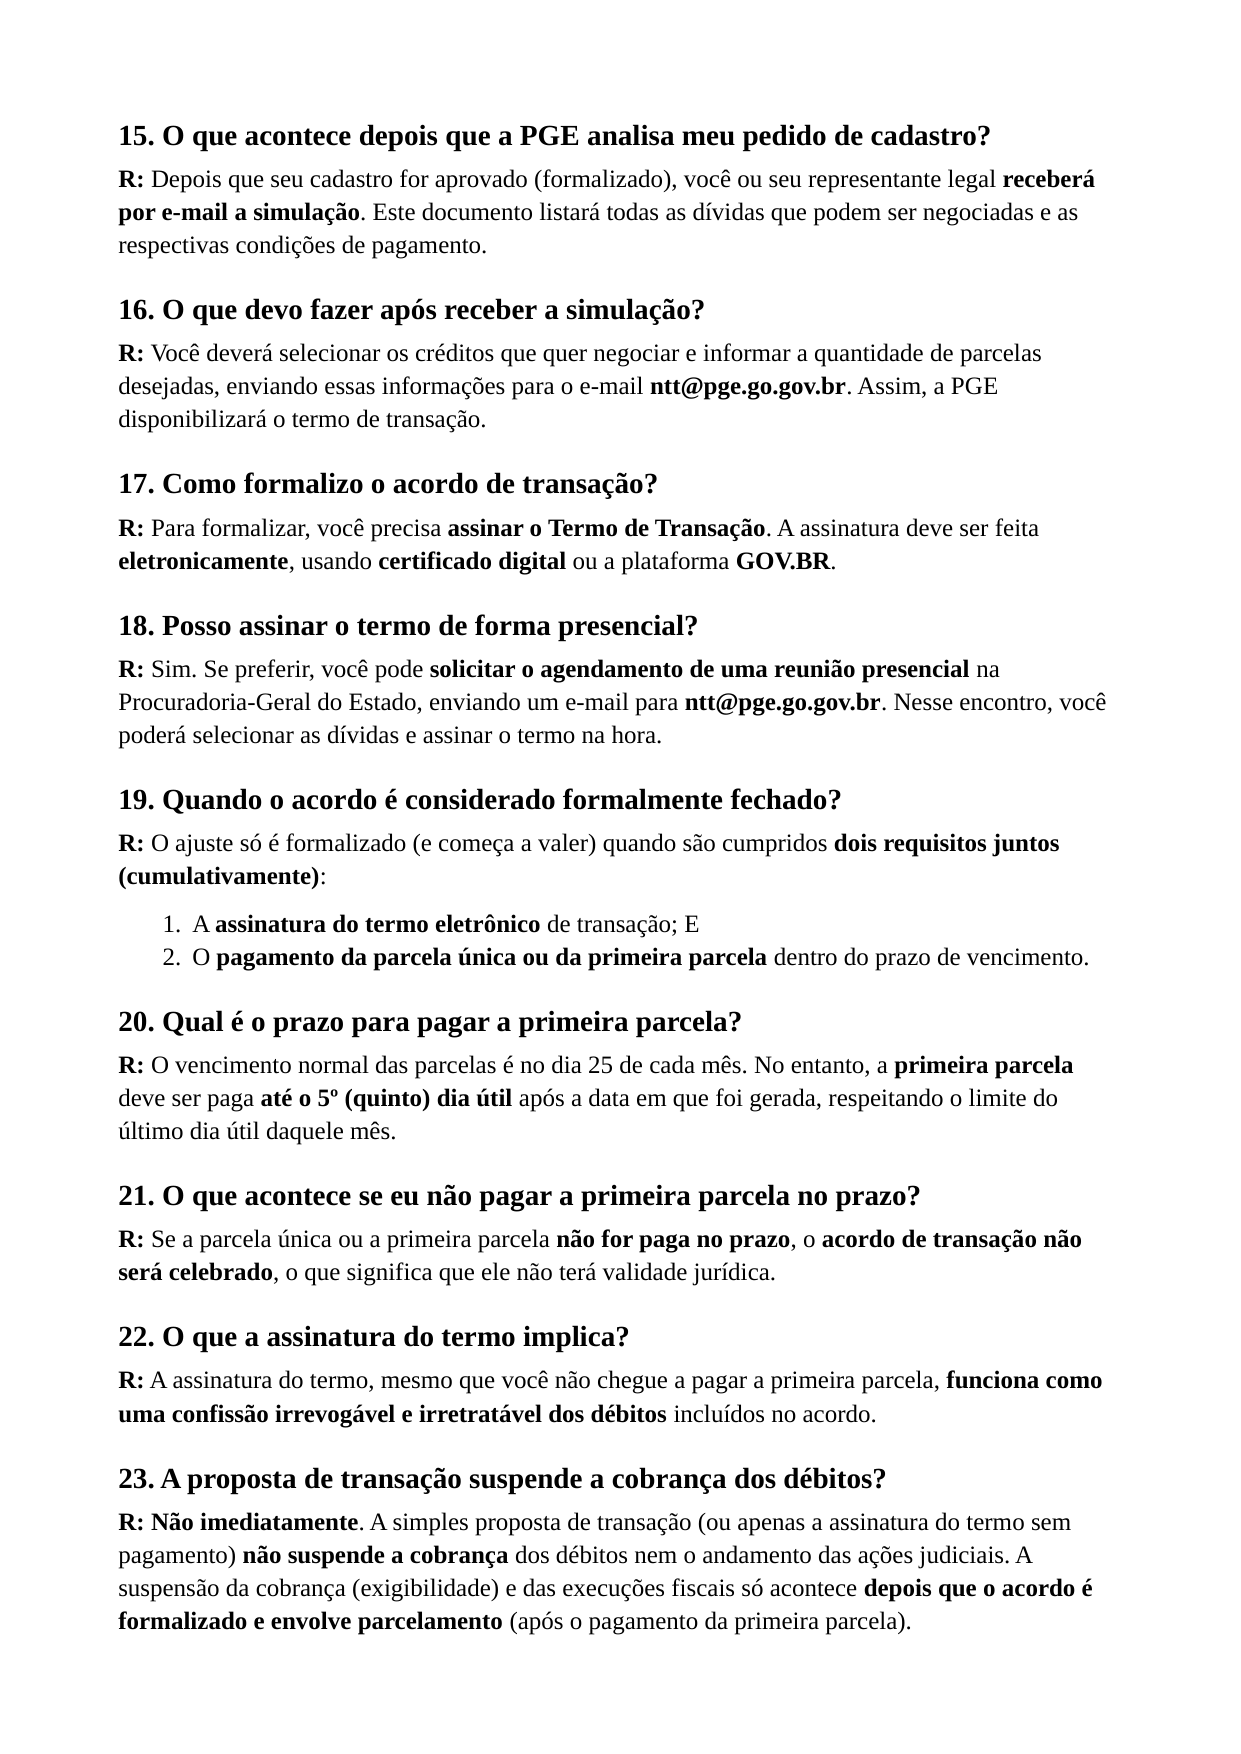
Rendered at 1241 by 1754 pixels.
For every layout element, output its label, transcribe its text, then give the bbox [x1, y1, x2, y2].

text R: O ajuste só é formalizado (e começa a valer) quando são cumpridos dois requisitos juntos (cumulativamente): [118, 828, 1122, 890]
subtitle 22. O que a assinatura do termo implica? [118, 1319, 1122, 1353]
text R: Para formalizar, você precisa assinar o Termo de Transação. A assinatura deve ser feita eletronicamente, usando certificado digital ou a plataforma GOV.BR. [118, 513, 1122, 574]
text R: A assinatura do termo, mesmo que você não chegue a pagar a primeira parcela, funciona como uma confissão irrevogável e irretratável dos débitos incluídos no acordo. [118, 1366, 1122, 1427]
text R: O vencimento normal das parcelas é no dia 25 de cada mês. No entanto, a primeira parcela deve ser paga até o 5º (quinto) dia útil após a data em que foi gerada, respeitando o limite do último dia útil daquele mês. [118, 1050, 1122, 1145]
list A assinatura do termo eletrônico de transação; E [162, 909, 1122, 938]
subtitle 23. A proposta de transação suspende a cobrança dos débitos? [118, 1461, 1122, 1494]
text R: Se a parcela única ou a primeira parcela não for paga no prazo, o acordo de transação não será celebrado, o que significa que ele não terá validade jurídica. [118, 1224, 1122, 1286]
subtitle 16. O que devo fazer após receber a simulação? [118, 292, 1122, 326]
subtitle 18. Posso assinar o termo de forma presencial? [118, 608, 1122, 641]
text R: Não imediatamente. A simples proposta de transação (ou apenas a assinatura do termo sem pagamento) não suspende a cobrança dos débitos nem o andamento das ações judiciais. A suspensão da cobrança (exigibilidade) e das execuções fiscais só acontece depois que o acordo é formalizado e envolve parcelamento (após o pagamento da primeira parcela). [118, 1507, 1122, 1635]
subtitle 20. Qual é o prazo para pagar a primeira parcela? [118, 1004, 1122, 1038]
subtitle 15. O que acontece depois que a PGE analisa meu pedido de cadastro? [118, 118, 1122, 152]
text R: Depois que seu cadastro for aprovado (formalizado), você ou seu representante legal receberá por e-mail a simulação. Este documento listará todas as dívidas que podem ser negociadas e as respectivas condições de pagamento. [118, 164, 1122, 259]
subtitle 17. Como formalizo o acordo de transação? [118, 467, 1122, 500]
subtitle 19. Quando o acordo é considerado formalmente fechado? [118, 782, 1122, 816]
text R: Sim. Se preferir, você pode solicitar o agendamento de uma reunião presencial na Procuradoria-Geral do Estado, enviando um e-mail para ntt@pge.go.gov.br. Nesse encontro, você poderá selecionar as dívidas e assinar o termo na hora. [118, 654, 1122, 749]
text R: Você deverá selecionar os créditos que quer negociar e informar a quantidade de parcelas desejadas, enviando essas informações para o e-mail ntt@pge.go.gov.br. Assim, a PGE disponibilizará o termo de transação. [118, 338, 1122, 433]
subtitle 21. O que acontece se eu não pagar a primeira parcela no prazo? [118, 1178, 1122, 1212]
list O pagamento da parcela única ou da primeira parcela dentro do prazo de vencimento. [162, 942, 1122, 971]
